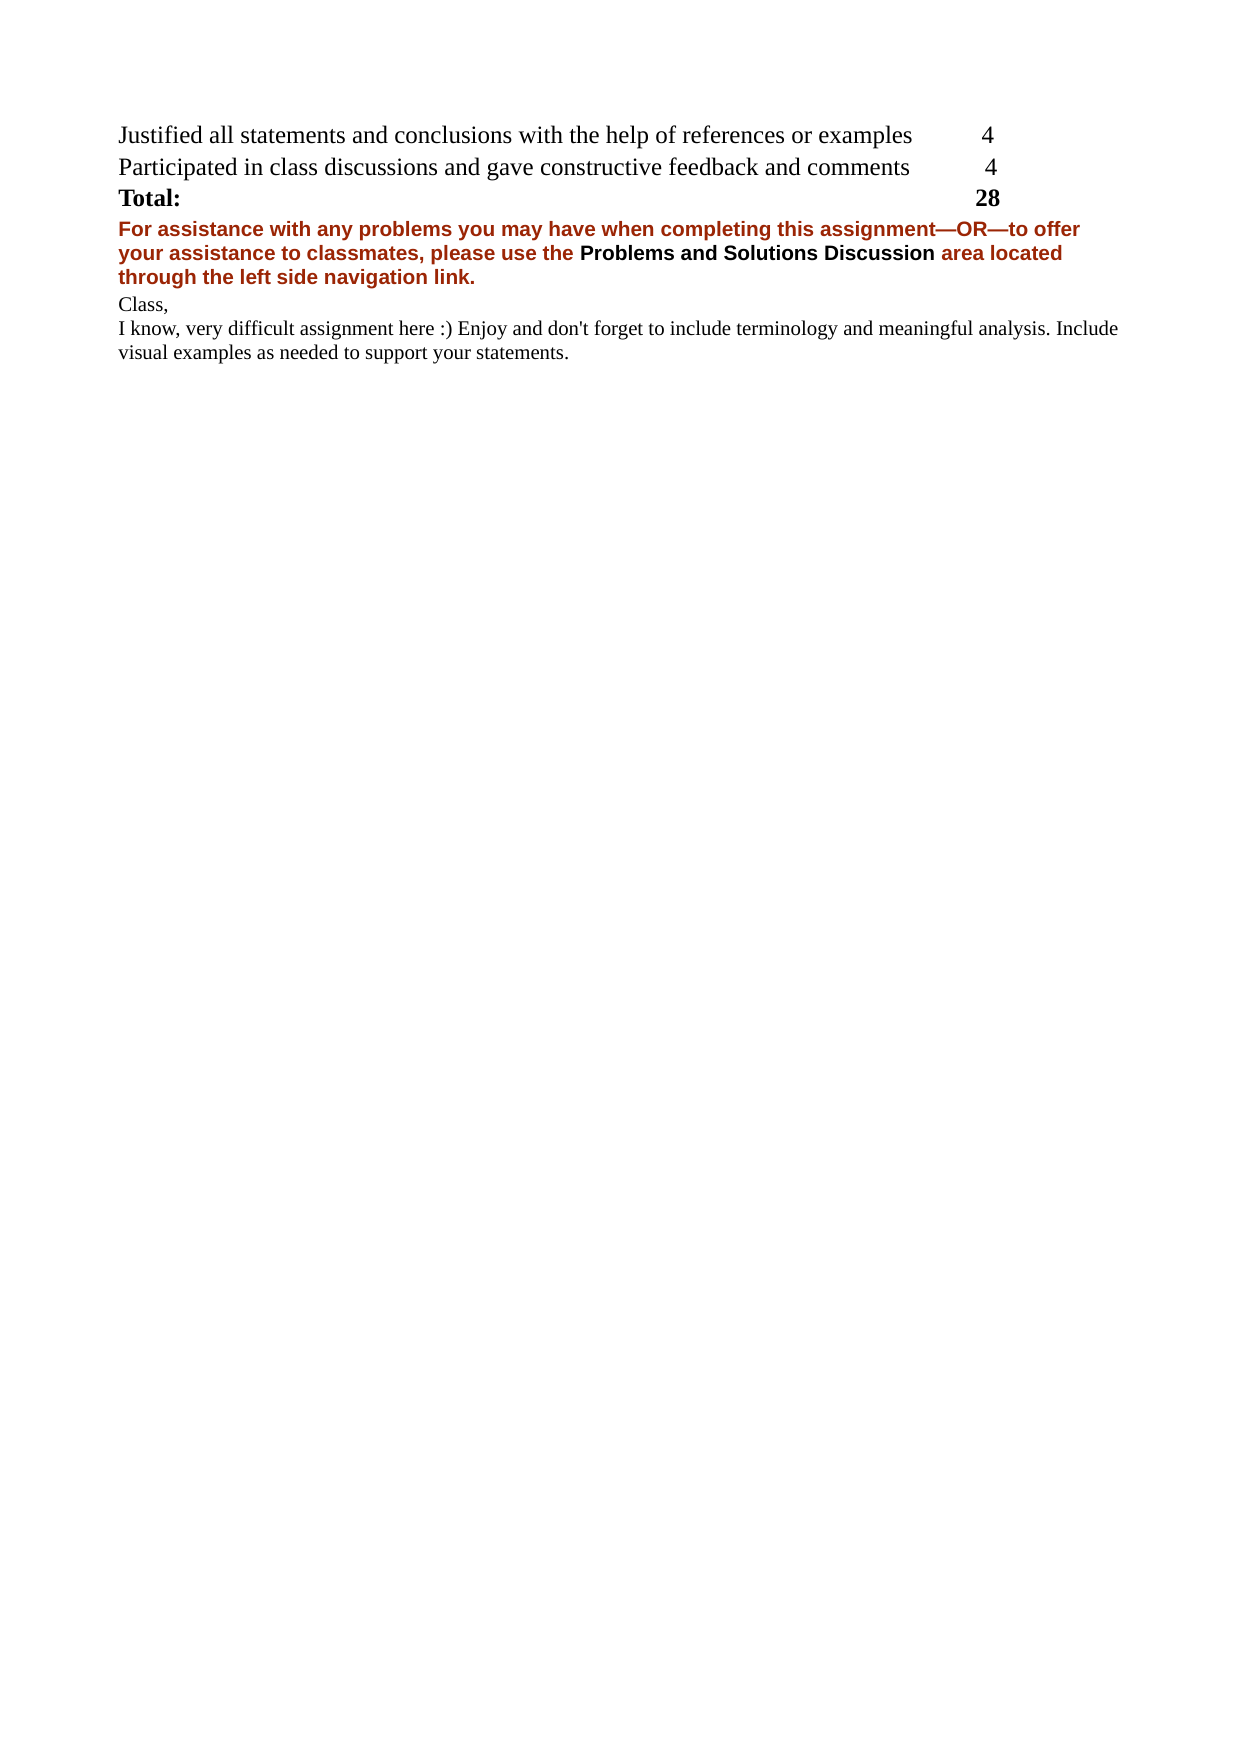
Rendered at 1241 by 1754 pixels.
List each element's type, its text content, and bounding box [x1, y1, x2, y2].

text Class, I know, very difficult assignment here :) Enjoy and don't forget to include terminology and meaningful analysis. Include visual examples as needed to support your statements. [118, 291, 1122, 364]
table_cell 28 [916, 182, 1065, 214]
text For assistance with any problems you may have when completing this assignment—OR—to offer your assistance to classmates, please use the Problems and Solutions Discussion area located through the left side navigation link. [118, 217, 1122, 288]
table_cell Justified all statements and conclusions with the help of references or examples [117, 118, 916, 150]
table_cell 4 [916, 118, 1065, 150]
table_cell Total: [117, 182, 916, 214]
table_cell Participated in class discussions and gave constructive feedback and comments [117, 150, 916, 182]
table_cell 4 [916, 150, 1065, 182]
